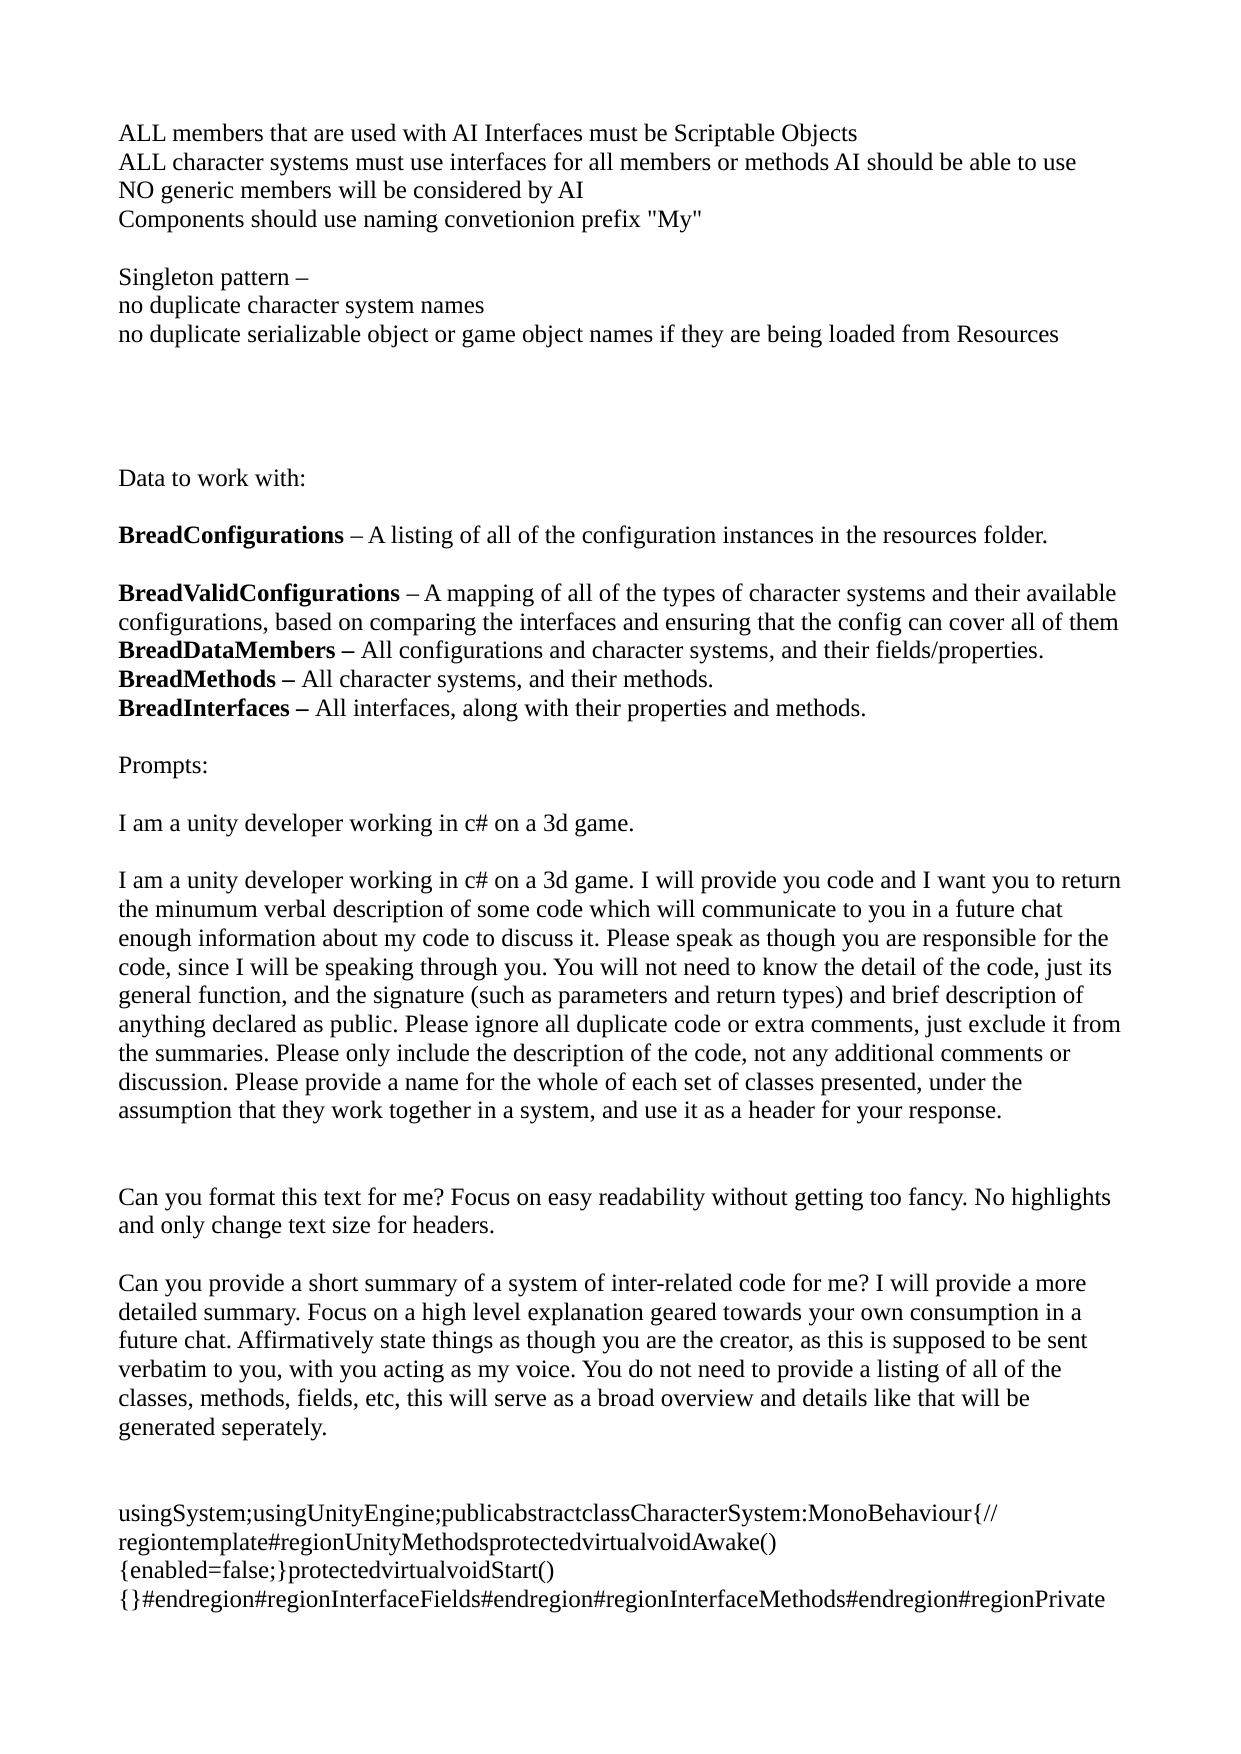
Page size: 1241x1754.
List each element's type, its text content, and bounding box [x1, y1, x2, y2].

text no duplicate character system names [118, 291, 1122, 319]
text usingSystem;usingUnityEngine;publicabstractclassCharacterSystem:MonoBehaviour{//regiontemplate#regionUnityMethodsprotectedvirtualvoidAwake(){enabled=false;}protectedvirtualvoidStart(){}#endregion#regionInterfaceFields#endregion#regionInterfaceMethods#endregion#regionPrivate [118, 1498, 1122, 1613]
text Can you format this text for me? Focus on easy readability without getting too fancy. No highlights and only change text size for headers. [118, 1182, 1122, 1239]
text Data to work with: [118, 463, 1122, 492]
text BreadInterfaces – All interfaces, along with their properties and methods. [118, 693, 1122, 722]
text BreadValidConfigurations – A mapping of all of the types of character systems and their available configurations, based on comparing the interfaces and ensuring that the config can cover all of them [118, 578, 1122, 636]
text NO generic members will be considered by AI [118, 176, 1122, 204]
text BreadMethods – All character systems, and their methods. [118, 664, 1122, 693]
text ALL members that are used with AI Interfaces must be Scriptable Objects [118, 118, 1122, 147]
text no duplicate serializable object or game object names if they are being loaded from Resources [118, 319, 1122, 348]
text Prompts: [118, 751, 1122, 779]
text Components should use naming convetionion prefix "My" [118, 204, 1122, 233]
text ALL character systems must use interfaces for all members or methods AI should be able to use [118, 147, 1122, 176]
text I am a unity developer working in c# on a 3d game. I will provide you code and I want you to return the minumum verbal description of some code which will communicate to you in a future chat enough information about my code to discuss it. Please speak as though you are responsible for the code, since I will be speaking through you. You will not need to know the detail of the code, just its general function, and the signature (such as parameters and return types) and brief description of anything declared as public. Please ignore all duplicate code or extra comments, just exclude it from the summaries. Please only include the description of the code, not any additional comments or discussion. Please provide a name for the whole of each set of classes presented, under the assumption that they work together in a system, and use it as a header for your response. [118, 866, 1122, 1124]
text BreadConfigurations – A listing of all of the configuration instances in the resources folder. [118, 521, 1122, 549]
text Singleton pattern – [118, 262, 1122, 291]
text I am a unity developer working in c# on a 3d game. [118, 808, 1122, 837]
text BreadDataMembers – All configurations and character systems, and their fields/properties. [118, 636, 1122, 664]
text Can you provide a short summary of a system of inter-related code for me? I will provide a more detailed summary. Focus on a high level explanation geared towards your own consumption in a future chat. Affirmatively state things as though you are the creator, as this is supposed to be sent verbatim to you, with you acting as my voice. You do not need to provide a listing of all of the classes, methods, fields, etc, this will serve as a broad overview and details like that will be generated seperately. [118, 1268, 1122, 1441]
